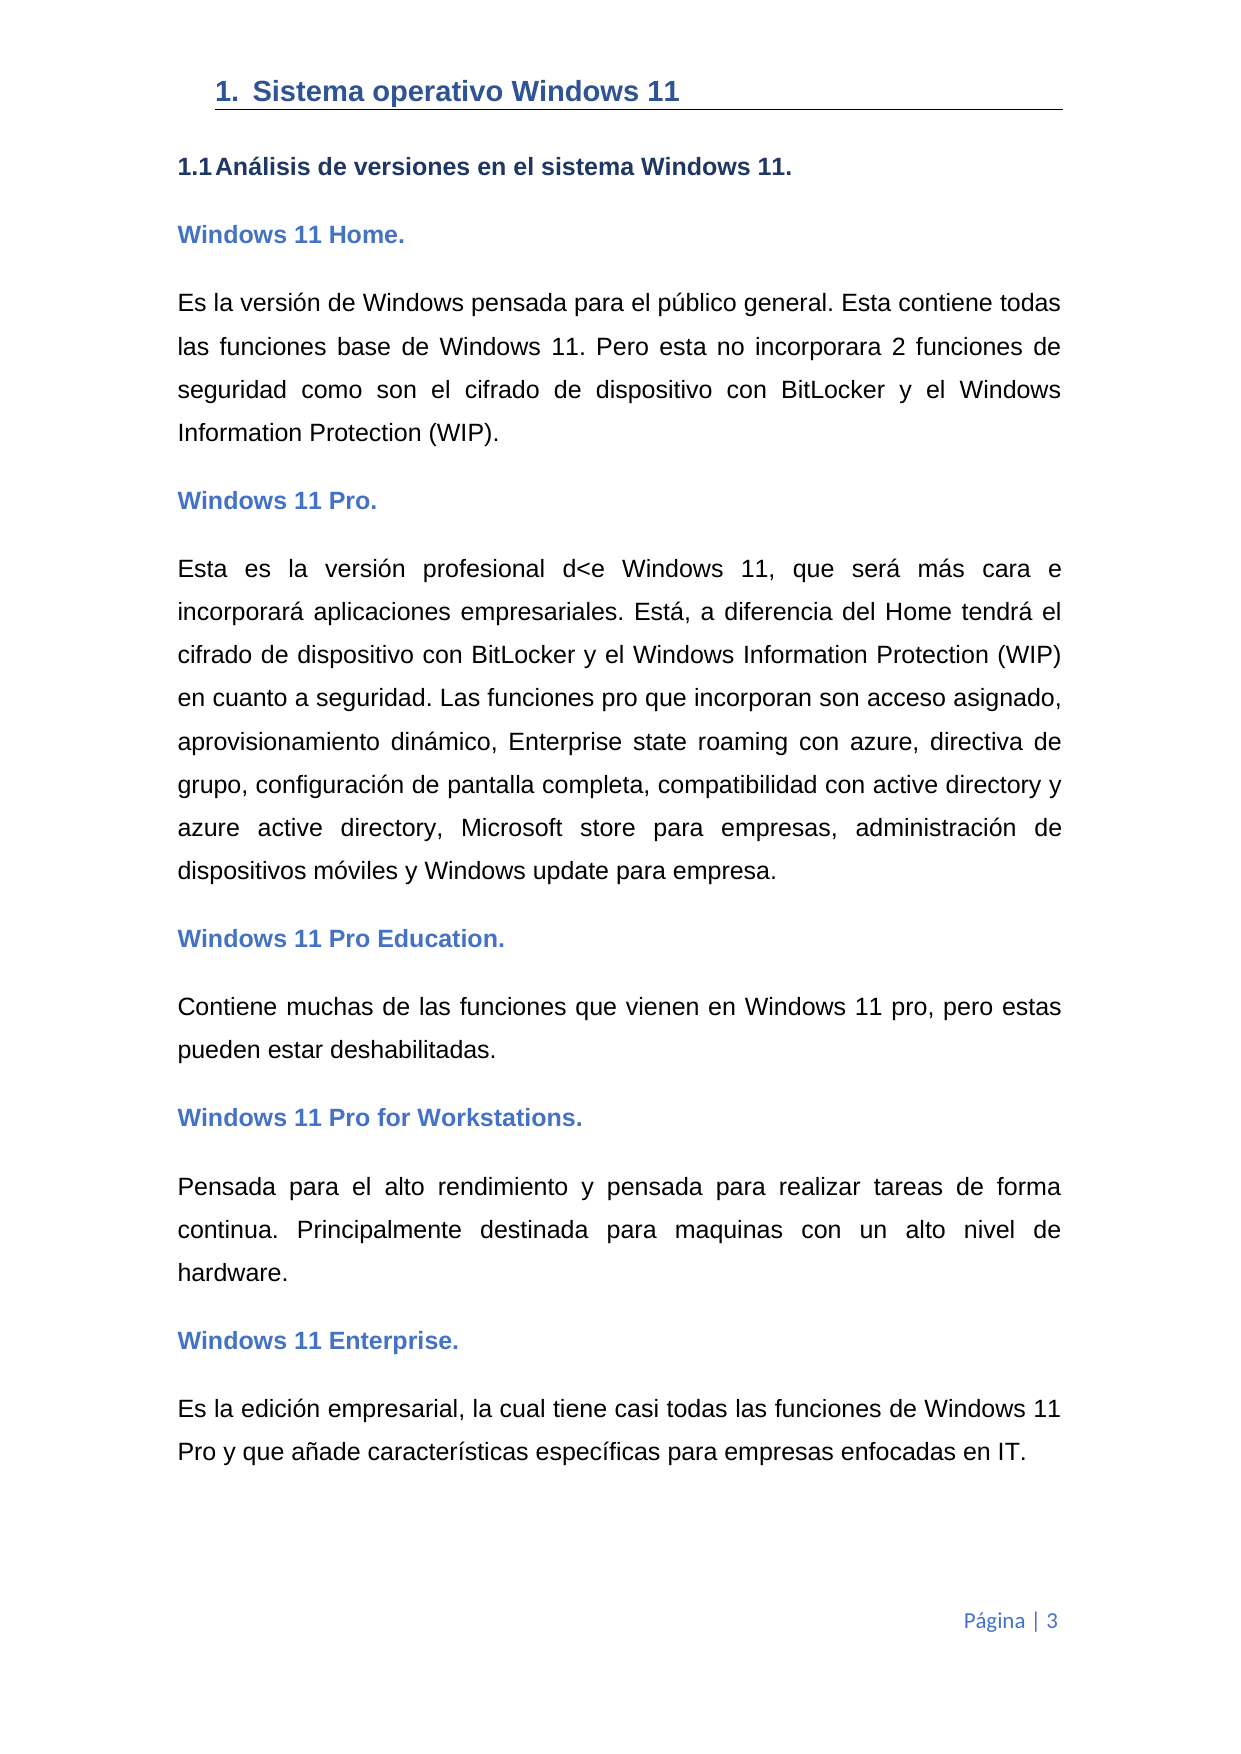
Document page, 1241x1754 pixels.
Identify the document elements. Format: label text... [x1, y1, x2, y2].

text Esta es la versión profesional d<e Windows 11, que será más cara e incorporará aplicaciones empresariales. Está, a diferencia del Home tendrá el cifrado de dispositivo con BitLocker y el Windows Information Protection (WIP) en cuanto a seguridad. Las funciones pro que incorporan son acceso asignado, aprovisionamiento dinámico, Enterprise state roaming con azure, directiva de grupo, configuración de pantalla completa, compatibilidad con active directory y azure active directory, Microsoft store para empresas, administración de dispositivos móviles y Windows update para empresa. [177, 554, 1063, 885]
text Contiene muchas de las funciones que vienen en Windows 11 pro, pero estas pueden estar deshabilitadas. [177, 992, 1063, 1064]
subtitle Windows 11 Enterprise. [177, 1326, 1063, 1355]
subtitle Windows 11 Pro Education. [177, 924, 1063, 953]
text Es la versión de Windows pensada para el público general. Esta contiene todas las funciones base de Windows 11. Pero esta no incorporara 2 funciones de seguridad como son el cifrado de dispositivo con BitLocker y el Windows Information Protection (WIP). [177, 288, 1063, 447]
list Sistema operativo Windows 11 [215, 74, 1063, 109]
subtitle Windows 11 Pro. [177, 486, 1063, 515]
subtitle Windows 11 Home. [177, 220, 1063, 249]
text Pensada para el alto rendimiento y pensada para realizar tareas de forma continua. Principalmente destinada para maquinas con un alto nivel de hardware. [177, 1172, 1063, 1287]
list Análisis de versiones en el sistema Windows 11. [177, 152, 1063, 181]
text Es la edición empresarial, la cual tiene casi todas las funciones de Windows 11 Pro y que añade características específicas para empresas enfocadas en IT. [177, 1394, 1063, 1466]
subtitle Windows 11 Pro for Workstations. [177, 1103, 1063, 1132]
